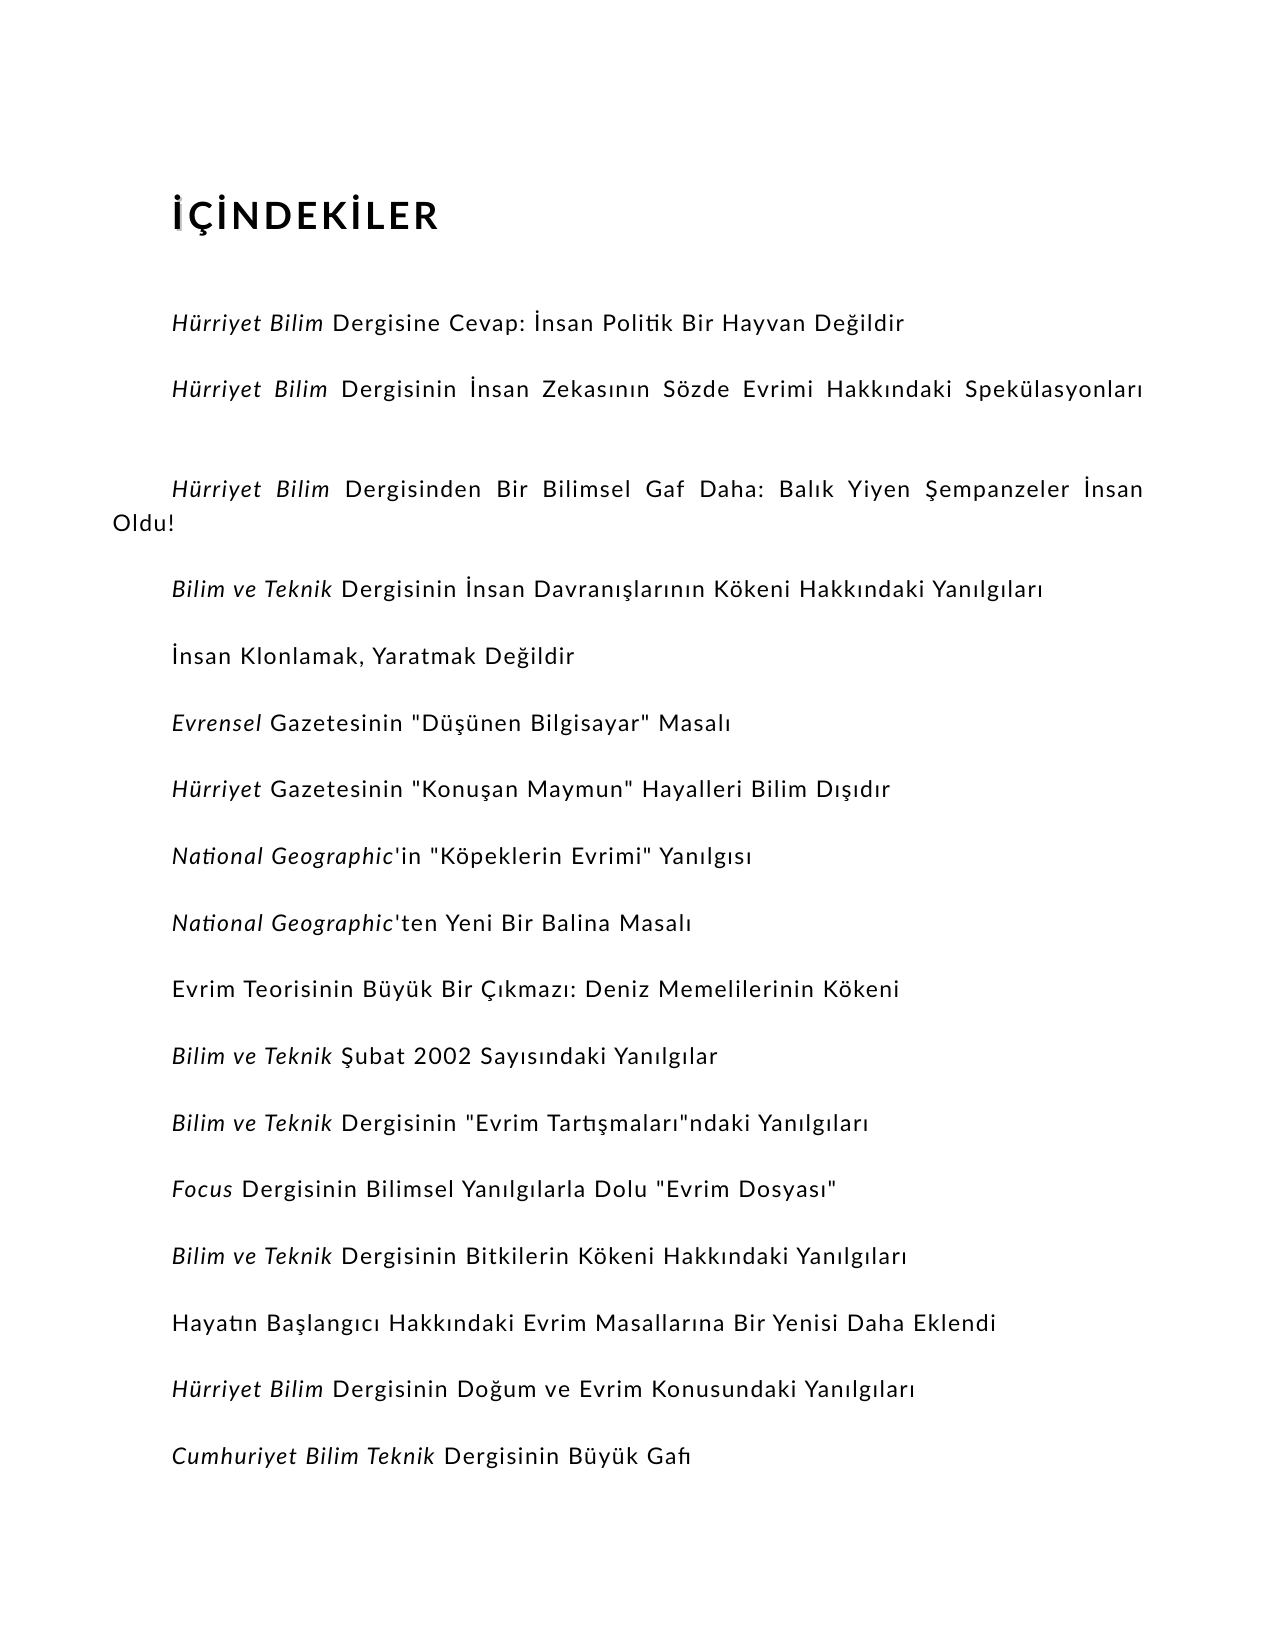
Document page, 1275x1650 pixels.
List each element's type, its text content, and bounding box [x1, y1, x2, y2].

text Hürriyet Bilim Dergisine Cevap: İnsan Politik Bir Hayvan Değildir [112, 304, 1145, 338]
text Focus Dergisinin Bilimsel Yanılgılarla Dolu "Evrim Dosyası" [112, 1171, 1145, 1204]
text National Geographic'in "Köpeklerin Evrimi" Yanılgısı [112, 838, 1145, 871]
text İnsan Klonlamak, Yaratmak Değildir [112, 638, 1145, 671]
text Hürriyet Bilim Dergisinin İnsan Zekasının Sözde Evrimi Hakkındaki Spekülasyonları [112, 371, 1145, 438]
text Hürriyet Bilim Dergisinden Bir Bilimsel Gaf Daha: Balık Yiyen Şempanzeler İnsan Oldu! [112, 471, 1145, 538]
text Hayatın Başlangıcı Hakkındaki Evrim Masallarına Bir Yenisi Daha Eklendi [112, 1304, 1145, 1338]
text Evrensel Gazetesinin "Düşünen Bilgisayar" Masalı [112, 704, 1145, 738]
text Bilim ve Teknik Dergisinin Bitkilerin Kökeni Hakkındaki Yanılgıları [112, 1238, 1145, 1271]
text Bilim ve Teknik Dergisinin İnsan Davranışlarının Kökeni Hakkındaki Yanılgıları [112, 571, 1145, 604]
text Bilim ve Teknik Dergisinin "Evrim Tartışmaları"ndaki Yanılgıları [112, 1104, 1145, 1138]
text National Geographic'ten Yeni Bir Balina Masalı [112, 904, 1145, 938]
text Bilim ve Teknik Şubat 2002 Sayısındaki Yanılgılar [112, 1038, 1145, 1071]
text İÇİNDEKİLER [112, 193, 1145, 238]
text Hürriyet Gazetesinin "Konuşan Maymun" Hayalleri Bilim Dışıdır [112, 771, 1145, 804]
text Evrim Teorisinin Büyük Bir Çıkmazı: Deniz Memelilerinin Kökeni [112, 971, 1145, 1004]
text Cumhuriyet Bilim Teknik Dergisinin Büyük Gafı [112, 1438, 1145, 1471]
text Hürriyet Bilim Dergisinin Doğum ve Evrim Konusundaki Yanılgıları [112, 1371, 1145, 1404]
